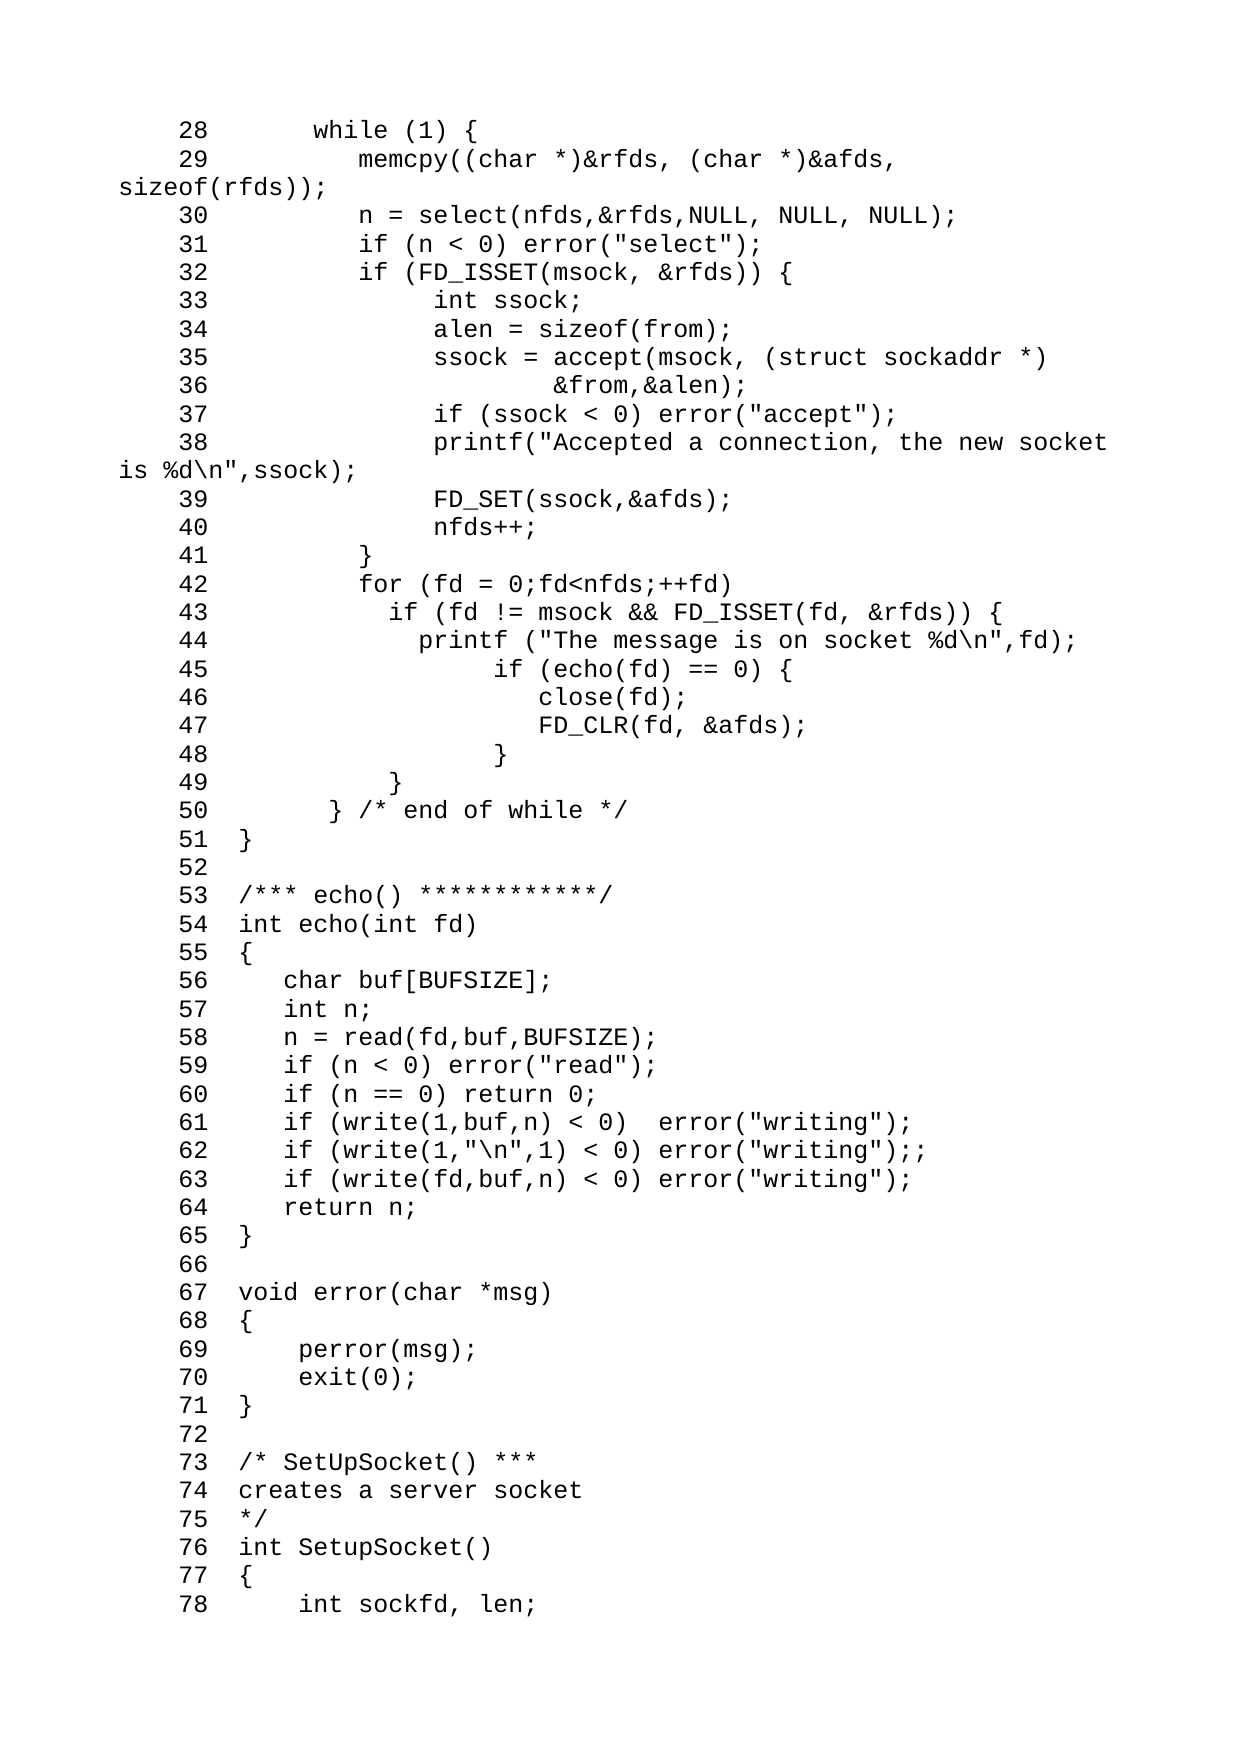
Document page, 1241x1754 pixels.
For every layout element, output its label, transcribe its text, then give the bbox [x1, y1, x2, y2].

text 54 int echo(int fd) [118, 911, 1122, 940]
text 30 n = select(nfds,&rfds,NULL, NULL, NULL); [118, 203, 1122, 231]
text 62 if (write(1,"\n",1) < 0) error("writing");; [118, 1138, 1122, 1166]
text 40 nfds++; [118, 515, 1122, 543]
text 31 if (n < 0) error("select"); [118, 231, 1122, 260]
text 50 } /* end of while */ [118, 798, 1122, 826]
text 33 int ssock; [118, 288, 1122, 316]
text 35 ssock = accept(msock, (struct sockaddr *) [118, 345, 1122, 373]
text 60 if (n == 0) return 0; [118, 1081, 1122, 1110]
text 34 alen = sizeof(from); [118, 316, 1122, 345]
text 76 int SetupSocket() [118, 1535, 1122, 1563]
text 51 } [118, 826, 1122, 855]
text 63 if (write(fd,buf,n) < 0) error("writing"); [118, 1166, 1122, 1195]
text 70 exit(0); [118, 1365, 1122, 1393]
text 39 FD_SET(ssock,&afds); [118, 486, 1122, 515]
text 42 for (fd = 0;fd<nfds;++fd) [118, 571, 1122, 600]
text 61 if (write(1,buf,n) < 0) error("writing"); [118, 1110, 1122, 1138]
text 44 printf ("The message is on socket %d\n",fd); [118, 628, 1122, 656]
text 71 } [118, 1393, 1122, 1421]
text 75 */ [118, 1506, 1122, 1535]
text 64 return n; [118, 1195, 1122, 1223]
text 48 } [118, 741, 1122, 770]
text 58 n = read(fd,buf,BUFSIZE); [118, 1025, 1122, 1053]
text 28 while (1) { [118, 118, 1122, 146]
text 45 if (echo(fd) == 0) { [118, 656, 1122, 685]
text 41 } [118, 543, 1122, 571]
text 78 int sockfd, len; [118, 1591, 1122, 1620]
text 66 [118, 1251, 1122, 1280]
text 67 void error(char *msg) [118, 1280, 1122, 1308]
text 59 if (n < 0) error("read"); [118, 1053, 1122, 1081]
text 37 if (ssock < 0) error("accept"); [118, 401, 1122, 430]
text 36 &from,&alen); [118, 373, 1122, 401]
text 69 perror(msg); [118, 1336, 1122, 1365]
text 47 FD_CLR(fd, &afds); [118, 713, 1122, 741]
text 65 } [118, 1223, 1122, 1251]
text 68 { [118, 1308, 1122, 1336]
text 46 close(fd); [118, 685, 1122, 713]
text 73 /* SetUpSocket() *** [118, 1450, 1122, 1478]
text 77 { [118, 1563, 1122, 1591]
text 55 { [118, 940, 1122, 968]
text 49 } [118, 770, 1122, 798]
text 72 [118, 1421, 1122, 1450]
text 32 if (FD_ISSET(msock, &rfds)) { [118, 260, 1122, 288]
text 74 creates a server socket [118, 1478, 1122, 1506]
text 43 if (fd != msock && FD_ISSET(fd, &rfds)) { [118, 600, 1122, 628]
text 38 printf("Accepted a connection, the new socket is %d\n",ssock); [118, 430, 1122, 486]
text 53 /*** echo() ************/ [118, 883, 1122, 911]
text 56 char buf[BUFSIZE]; [118, 968, 1122, 996]
text 52 [118, 855, 1122, 883]
text 29 memcpy((char *)&rfds, (char *)&afds, sizeof(rfds)); [118, 146, 1122, 203]
text 57 int n; [118, 996, 1122, 1025]
